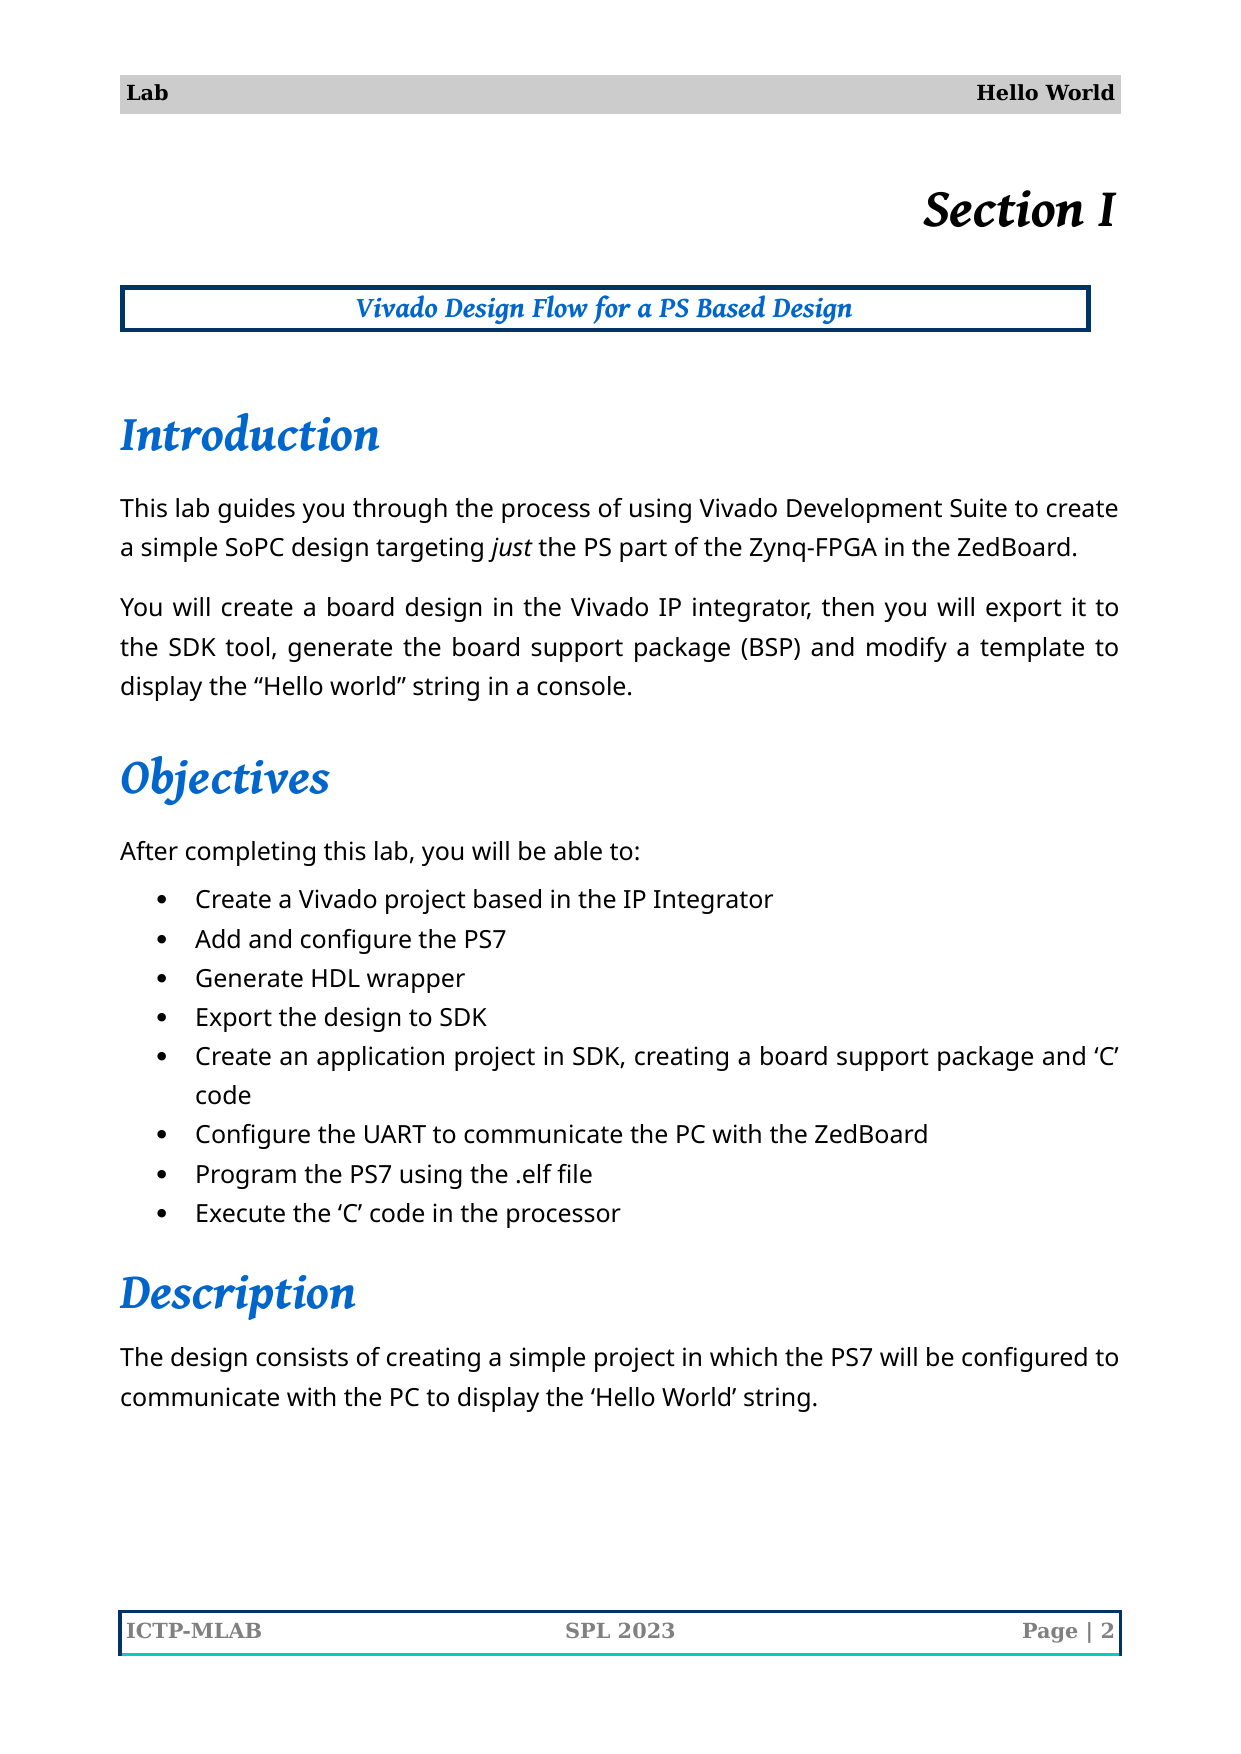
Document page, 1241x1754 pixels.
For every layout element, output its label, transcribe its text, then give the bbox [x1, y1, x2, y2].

list Add and configure the PS7 [157, 921, 1121, 955]
subtitle Objectives [120, 749, 1121, 807]
list Program the PS7 using the .elf file [157, 1156, 1121, 1190]
list Configure the UART to communicate the PC with the ZedBoard [157, 1117, 1121, 1151]
list Create an application project in SDK, creating a board support package and ‘C’ code [157, 1039, 1121, 1112]
list Execute the ‘C’ code in the processor [157, 1195, 1121, 1229]
list Export the design to SDK [157, 999, 1121, 1034]
text This lab guides you through the process of using Vivado Development Suite to create a simple SoPC design targeting just the PS part of the Zynq-FPGA in the ZedBoard. [120, 491, 1121, 564]
text You will create a board design in the Vivado IP integrator, then you will export it to the SDK tool, generate the board support package (BSP) and modify a template to display the “Hello world” string in a console. [120, 590, 1121, 702]
subtitle Introduction [120, 406, 1121, 464]
list Create a Vivado project based in the IP Integrator [157, 882, 1121, 916]
subtitle Description [120, 1264, 1121, 1322]
subtitle Vivado Design Flow for a PS Based Design [125, 290, 1086, 328]
list Generate HDL wrapper [157, 960, 1121, 994]
text The design consists of creating a simple project in which the PS7 will be configured to communicate with the PC to display the ‘Hello World’ string. [120, 1340, 1121, 1413]
subtitle Section I [120, 178, 1121, 241]
text After completing this lab, you will be able to: [120, 834, 1121, 868]
